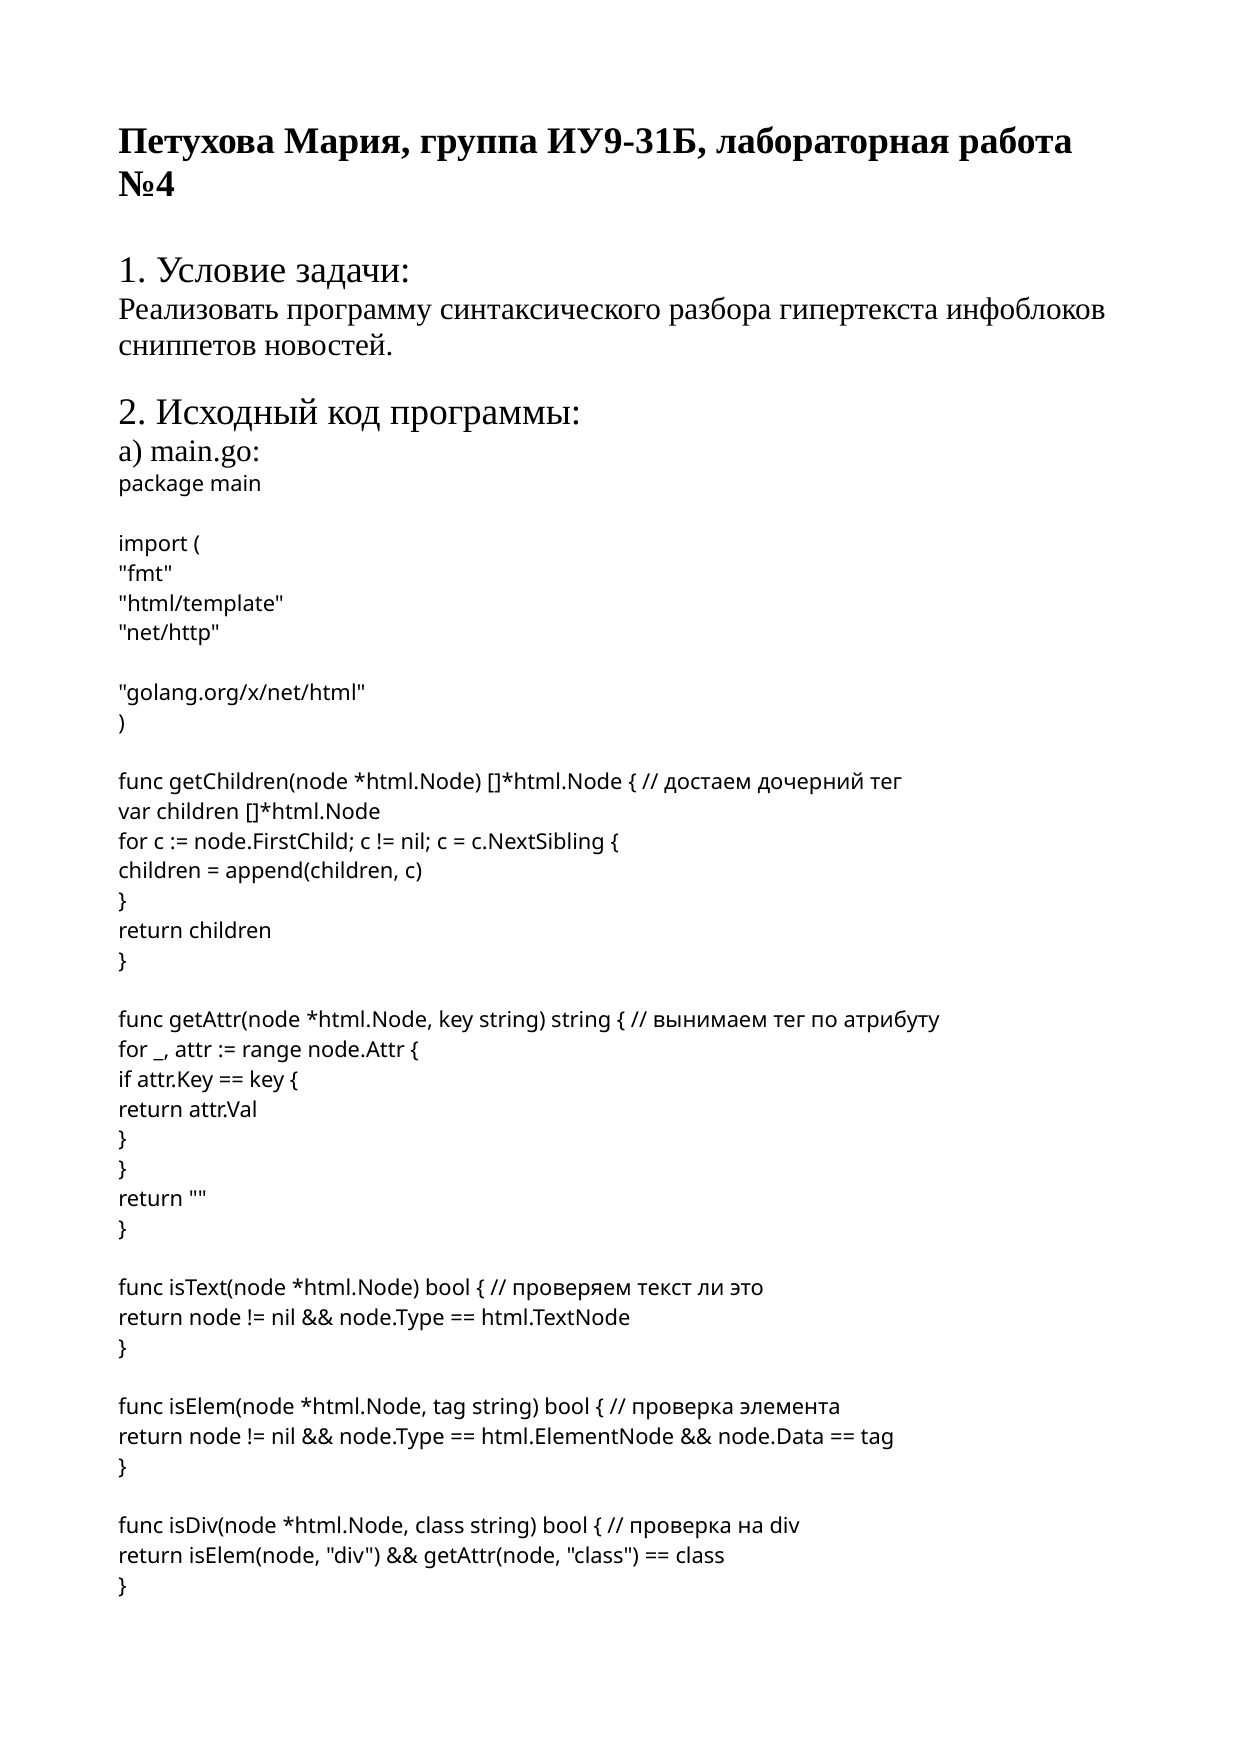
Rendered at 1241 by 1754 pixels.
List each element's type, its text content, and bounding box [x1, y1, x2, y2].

text Реализовать программу синтаксического разбора гипертекста инфоблоков сниппетов новостей. [118, 291, 1122, 362]
text "html/template" [118, 587, 1122, 617]
text for _, attr := range node.Attr { [118, 1034, 1122, 1064]
text import ( [118, 528, 1122, 558]
text children = append(children, c) [118, 855, 1122, 885]
text а) main.go: [118, 432, 1122, 468]
text } [118, 1153, 1122, 1183]
text } [118, 1213, 1122, 1243]
text } [118, 885, 1122, 915]
text return "" [118, 1183, 1122, 1213]
text } [118, 1451, 1122, 1481]
text return node != nil && node.Type == html.TextNode [118, 1302, 1122, 1332]
text "fmt" [118, 558, 1122, 587]
text } [118, 1123, 1122, 1153]
text "golang.org/x/net/html" [118, 677, 1122, 707]
text func isText(node *html.Node) bool { // проверяем текст ли это [118, 1272, 1122, 1302]
text for c := node.FirstChild; c != nil; c = c.NextSibling { [118, 826, 1122, 855]
text ) [118, 707, 1122, 736]
text func getChildren(node *html.Node) []*html.Node { // достаем дочерний тег [118, 766, 1122, 796]
text package main [118, 468, 1122, 498]
text func isDiv(node *html.Node, class string) bool { // проверка на div [118, 1510, 1122, 1540]
text return node != nil && node.Type == html.ElementNode && node.Data == tag [118, 1421, 1122, 1451]
text } [118, 945, 1122, 974]
text return children [118, 915, 1122, 945]
text return isElem(node, "div") && getAttr(node, "class") == class [118, 1540, 1122, 1570]
text var children []*html.Node [118, 796, 1122, 826]
text func getAttr(node *html.Node, key string) string { // вынимаем тег по атрибуту [118, 1004, 1122, 1034]
text } [118, 1332, 1122, 1362]
text if attr.Key == key { [118, 1064, 1122, 1094]
text 1. Условие задачи: [118, 247, 1122, 291]
text return attr.Val [118, 1094, 1122, 1123]
text func isElem(node *html.Node, tag string) bool { // проверка элемента [118, 1391, 1122, 1421]
text } [118, 1570, 1122, 1600]
text Петухова Мария, группа ИУ9-31Б, лабораторная работа №4 [118, 118, 1122, 204]
text 2. Исходный код программы: [118, 389, 1122, 432]
text "net/http" [118, 617, 1122, 647]
